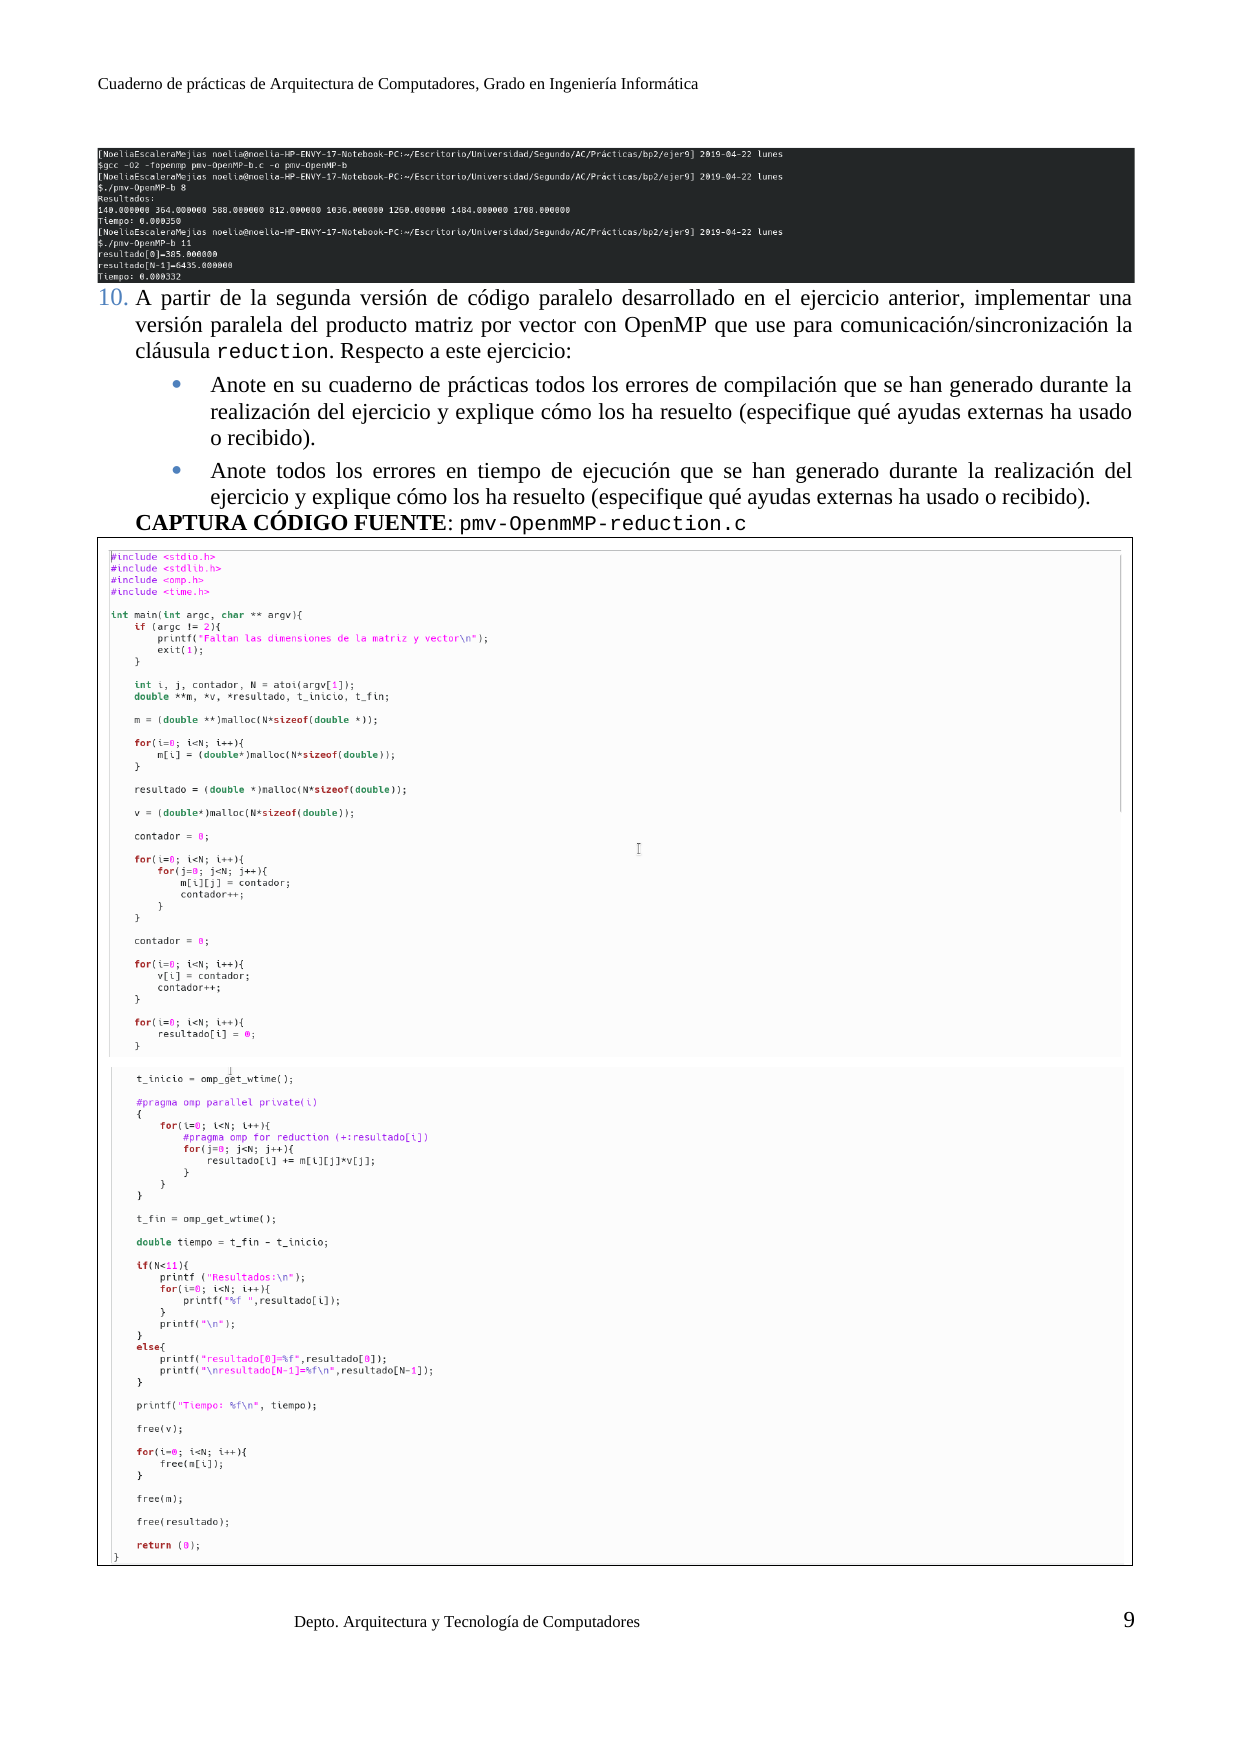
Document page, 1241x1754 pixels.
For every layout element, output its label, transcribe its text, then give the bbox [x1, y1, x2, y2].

picture [111, 1067, 1125, 1565]
list Anote en su cuaderno de prácticas todos los errores de compilación que se han generado durante la realización del ejercicio y explique cómo los ha resuelto (especifique qué ayudas externas ha usado o recibido). [173, 371, 1135, 450]
list A partir de la segunda versión de código paralelo desarrollado en el ejercicio anterior, implementar una versión paralela del producto matriz por vector con OpenMP que use para comunicación/sincronización la cláusula reduction. Respecto a este ejercicio: [98, 283, 1135, 365]
list Anote todos los errores en tiempo de ejecución que se han generado durante la realización del ejercicio y explique cómo los ha resuelto (especifique qué ayudas externas ha usado o recibido). [173, 457, 1135, 509]
picture [97, 147, 1135, 283]
text CAPTURA CÓDIGO FUENTE: pmv-OpenmMP-reduction.c [135, 509, 1135, 537]
picture [108, 550, 1122, 1057]
table_header [98, 538, 1132, 1565]
